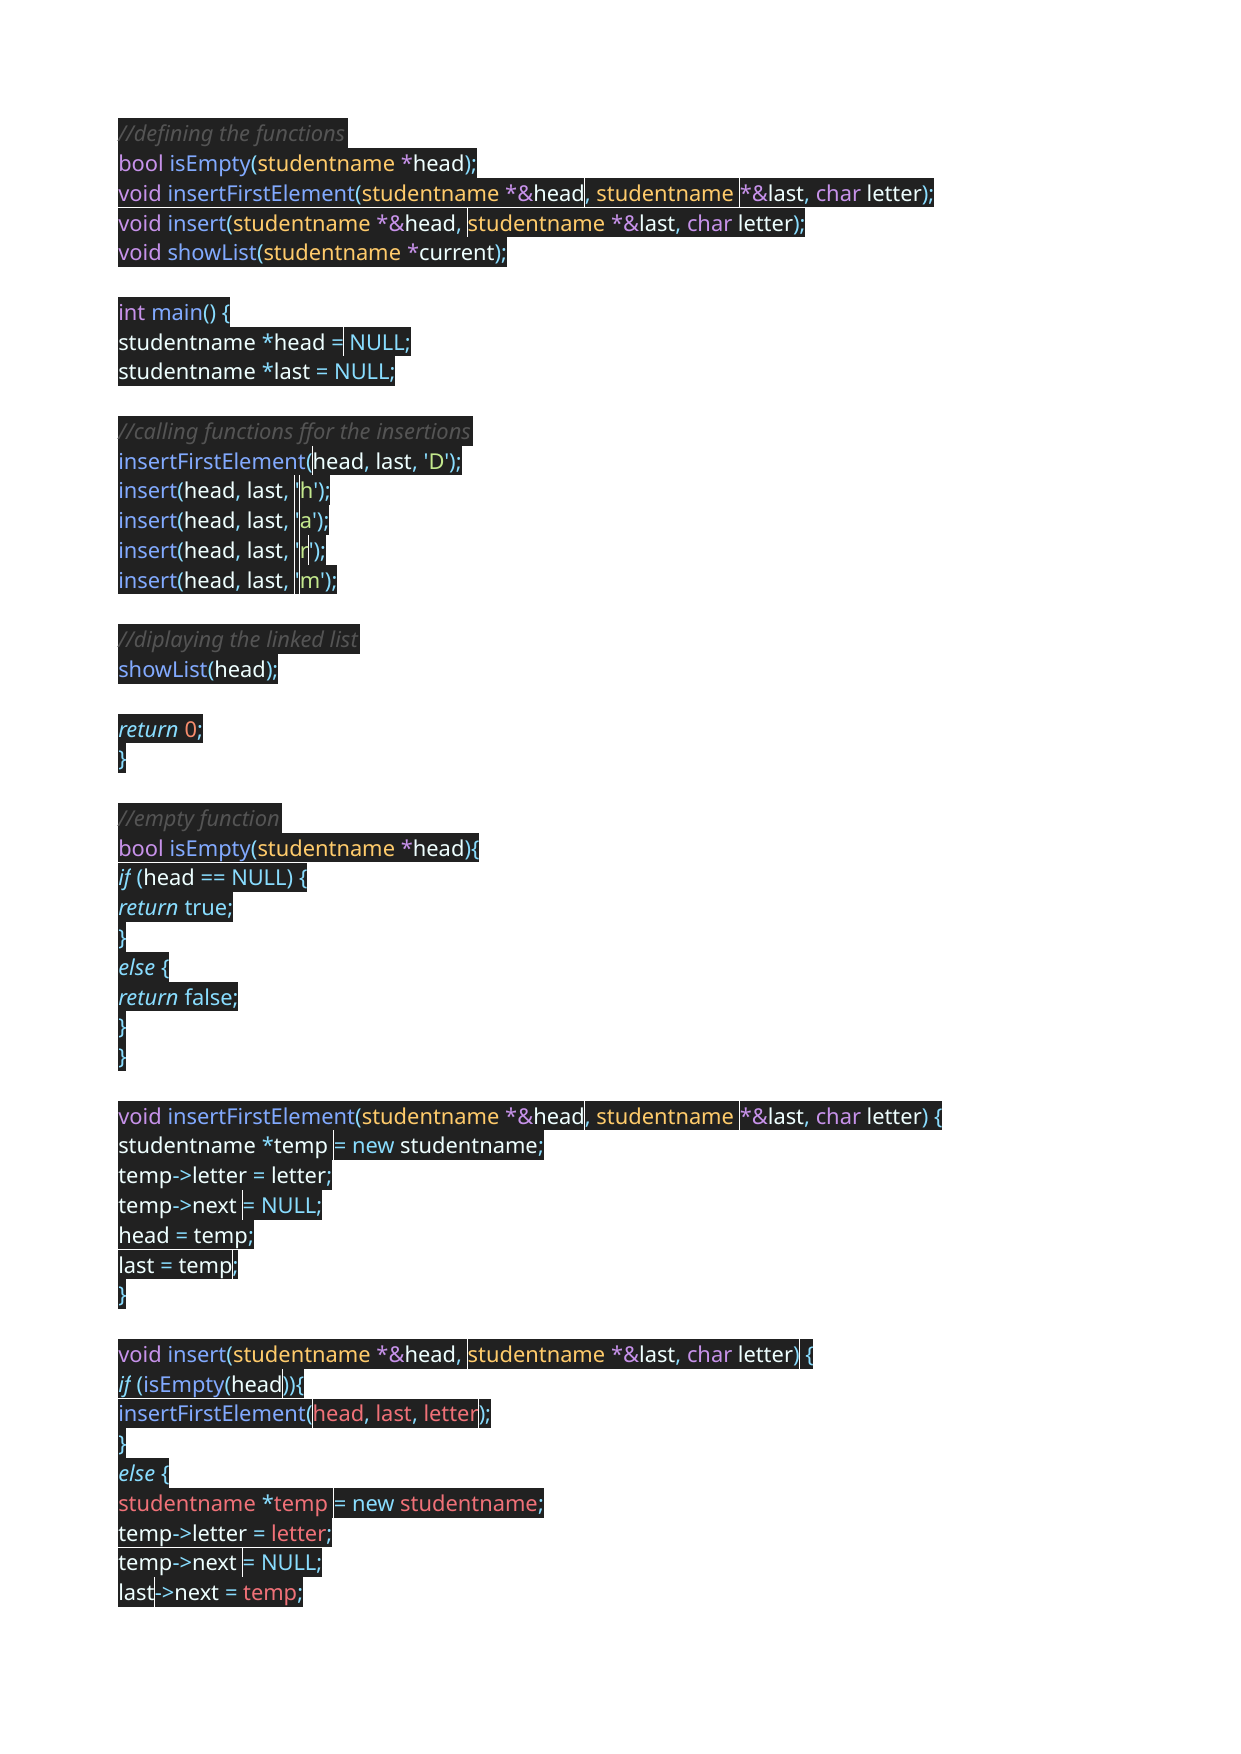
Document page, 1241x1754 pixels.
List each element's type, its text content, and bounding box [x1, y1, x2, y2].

text } [118, 1011, 1122, 1041]
text } [118, 1428, 1122, 1458]
text return 0; [118, 713, 1122, 743]
text temp->next = NULL; [118, 1547, 1122, 1577]
text void insertFirstElement(studentname *&head, studentname *&last, char letter); [118, 178, 1122, 207]
text studentname *last = NULL; [118, 356, 1122, 386]
text temp->letter = letter; [118, 1518, 1122, 1547]
text insert(head, last, 'r'); [118, 535, 1122, 565]
text //calling functions ffor the insertions [118, 416, 1122, 446]
text temp->letter = letter; [118, 1160, 1122, 1190]
text insert(head, last, 'h'); [118, 475, 1122, 505]
text int main() { [118, 297, 1122, 327]
text insertFirstElement(head, last, letter); [118, 1398, 1122, 1428]
text void insert(studentname *&head, studentname *&last, char letter) { [118, 1339, 1122, 1369]
text //defining the functions [118, 118, 1122, 148]
text return true; [118, 892, 1122, 922]
text bool isEmpty(studentname *head); [118, 148, 1122, 178]
text void insertFirstElement(studentname *&head, studentname *&last, char letter) { [118, 1101, 1122, 1130]
text } [118, 1279, 1122, 1309]
text insert(head, last, 'a'); [118, 505, 1122, 535]
text //diplaying the linked list [118, 624, 1122, 654]
text studentname *temp = new studentname; [118, 1130, 1122, 1160]
text showList(head); [118, 654, 1122, 684]
text last->next = temp; [118, 1577, 1122, 1607]
text temp->next = NULL; [118, 1190, 1122, 1220]
text //empty function [118, 803, 1122, 833]
text else { [118, 952, 1122, 982]
text last = temp; [118, 1249, 1122, 1279]
text void insert(studentname *&head, studentname *&last, char letter); [118, 207, 1122, 237]
text void showList(studentname *current); [118, 237, 1122, 267]
text return false; [118, 982, 1122, 1011]
text bool isEmpty(studentname *head){ [118, 833, 1122, 862]
text insert(head, last, 'm'); [118, 565, 1122, 594]
text } [118, 1041, 1122, 1071]
text studentname *head = NULL; [118, 327, 1122, 356]
text if (head == NULL) { [118, 862, 1122, 892]
text else { [118, 1458, 1122, 1488]
text insertFirstElement(head, last, 'D'); [118, 446, 1122, 475]
text head = temp; [118, 1220, 1122, 1249]
text studentname *temp = new studentname; [118, 1488, 1122, 1518]
text if (isEmpty(head)){ [118, 1369, 1122, 1398]
text } [118, 922, 1122, 952]
text } [118, 743, 1122, 773]
